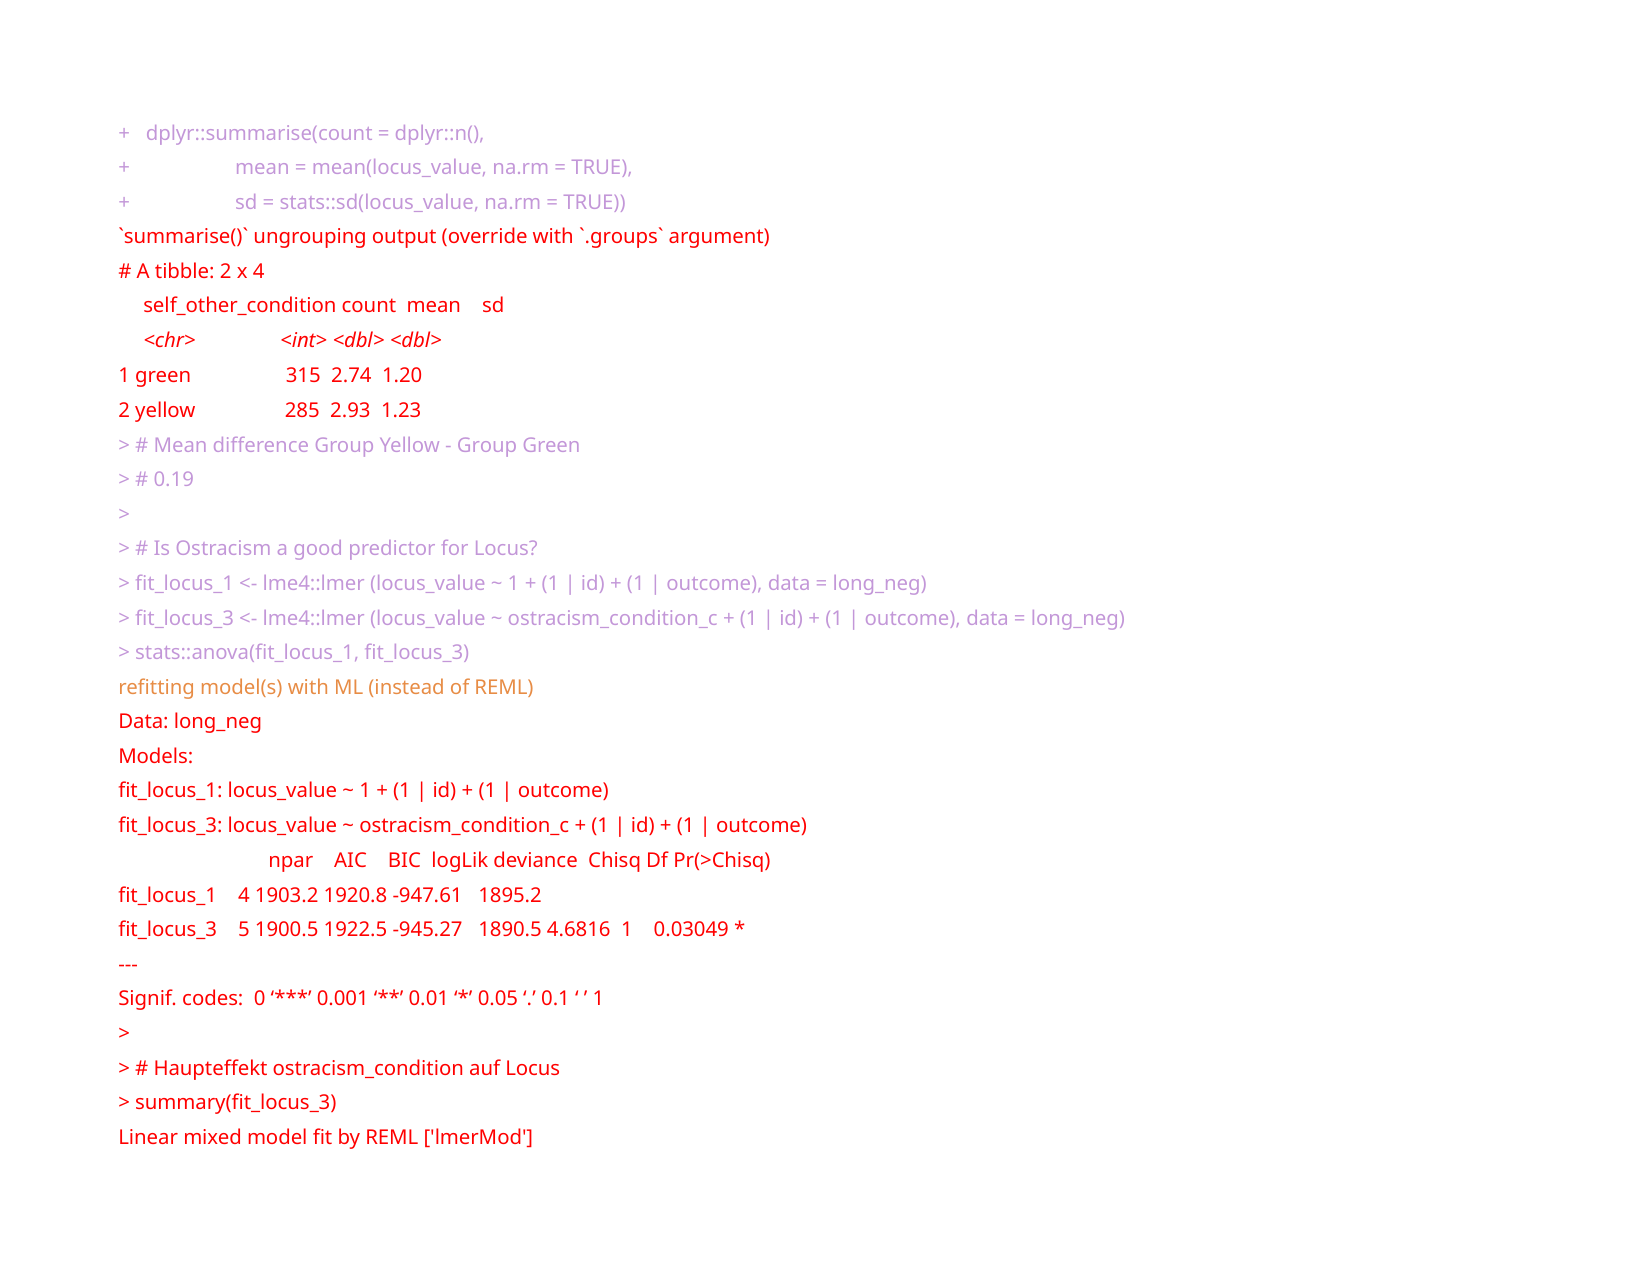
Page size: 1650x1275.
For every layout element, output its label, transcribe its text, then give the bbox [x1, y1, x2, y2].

text 1 green 315 2.74 1.20 [118, 361, 1532, 389]
text self_other_condition count mean sd [118, 291, 1532, 319]
text > [118, 1018, 1532, 1046]
text > stats::anova(fit_locus_1, fit_locus_3) [118, 638, 1532, 665]
text npar AIC BIC logLik deviance Chisq Df Pr(>Chisq) [118, 845, 1532, 873]
text > summary(fit_locus_3) [118, 1088, 1532, 1115]
text > # Haupteffekt ostracism_condition auf Locus [118, 1053, 1532, 1081]
text fit_locus_3 5 1900.5 1922.5 -945.27 1890.5 4.6816 1 0.03049 * [118, 915, 1532, 942]
text <chr> <int> <dbl> <dbl> [118, 326, 1532, 354]
text 2 yellow 285 2.93 1.23 [118, 396, 1532, 423]
text Models: [118, 741, 1532, 769]
text fit_locus_1 4 1903.2 1920.8 -947.61 1895.2 [118, 880, 1532, 908]
text Linear mixed model fit by REML ['lmerMod'] [118, 1122, 1532, 1150]
text > [118, 499, 1532, 527]
text + dplyr::summarise(count = dplyr::n(), [118, 118, 1532, 146]
text > fit_locus_3 <- lme4::lmer (locus_value ~ ostracism_condition_c + (1 | id) + (1 | outcome), data = long_neg) [118, 603, 1532, 631]
text > fit_locus_1 <- lme4::lmer (locus_value ~ 1 + (1 | id) + (1 | outcome), data = long_neg) [118, 568, 1532, 596]
text --- [118, 949, 1532, 977]
text `summarise()` ungrouping output (override with `.groups` argument) [118, 222, 1532, 249]
text fit_locus_3: locus_value ~ ostracism_condition_c + (1 | id) + (1 | outcome) [118, 811, 1532, 838]
text fit_locus_1: locus_value ~ 1 + (1 | id) + (1 | outcome) [118, 776, 1532, 804]
text > # Is Ostracism a good predictor for Locus? [118, 534, 1532, 562]
text > # 0.19 [118, 465, 1532, 492]
text + mean = mean(locus_value, na.rm = TRUE), [118, 153, 1532, 180]
text Data: long_neg [118, 707, 1532, 734]
text + sd = stats::sd(locus_value, na.rm = TRUE)) [118, 187, 1532, 215]
text refitting model(s) with ML (instead of REML) [118, 672, 1532, 700]
text Signif. codes: 0 ‘***’ 0.001 ‘**’ 0.01 ‘*’ 0.05 ‘.’ 0.1 ‘ ’ 1 [118, 984, 1532, 1012]
text # A tibble: 2 x 4 [118, 256, 1532, 284]
text > # Mean difference Group Yellow - Group Green [118, 430, 1532, 458]
